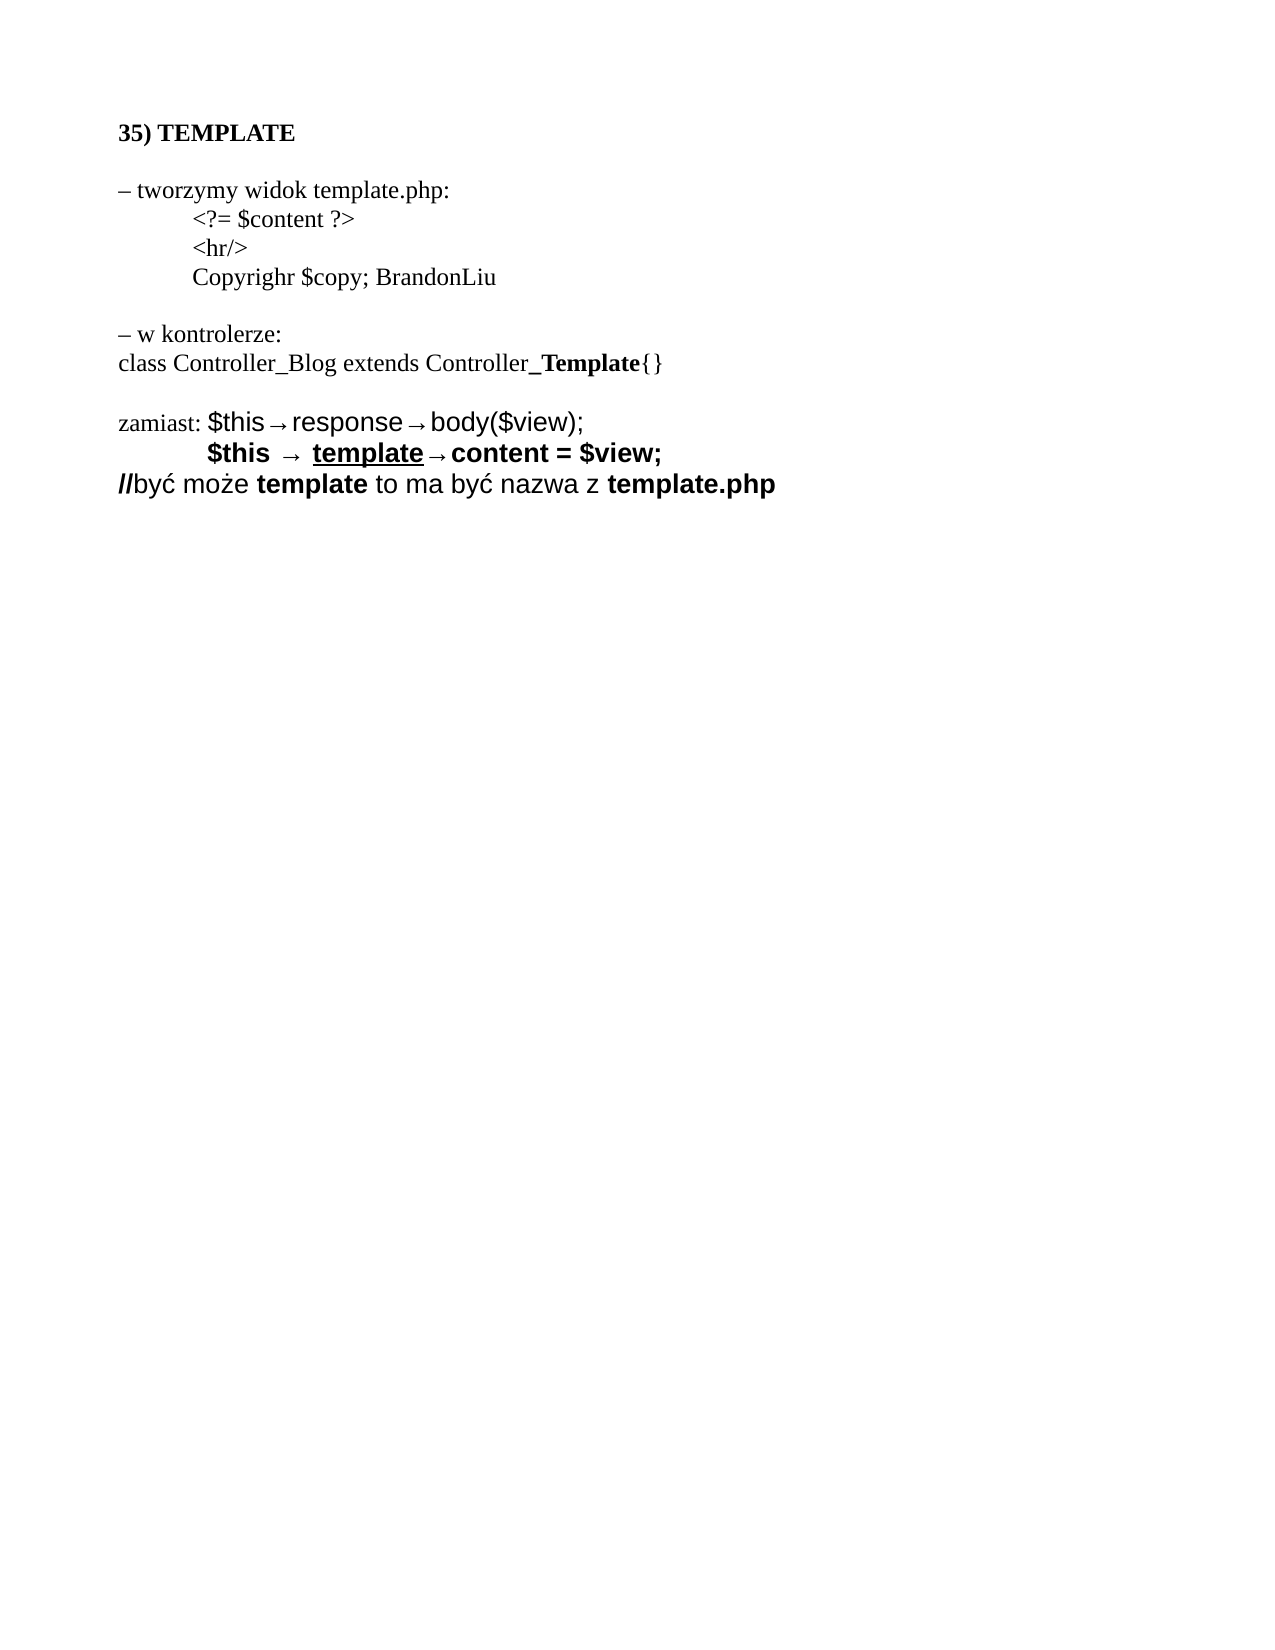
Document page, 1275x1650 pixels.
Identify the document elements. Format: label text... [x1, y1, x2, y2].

text <?= $content ?> [118, 204, 1157, 233]
text <hr/> [118, 233, 1157, 262]
text //być może template to ma być nazwa z template.php [118, 468, 1157, 499]
text 35) TEMPLATE [118, 118, 1157, 147]
text – tworzymy widok template.php: [118, 176, 1157, 204]
text – w kontrolerze: [118, 319, 1157, 348]
text Copyrighr $copy; BrandonLiu [118, 262, 1157, 291]
text zamiast: $this→response→body($view); [118, 406, 1157, 437]
text class Controller_Blog extends Controller_Template{} [118, 348, 1157, 377]
text $this → template→content = $view; [118, 437, 1157, 468]
